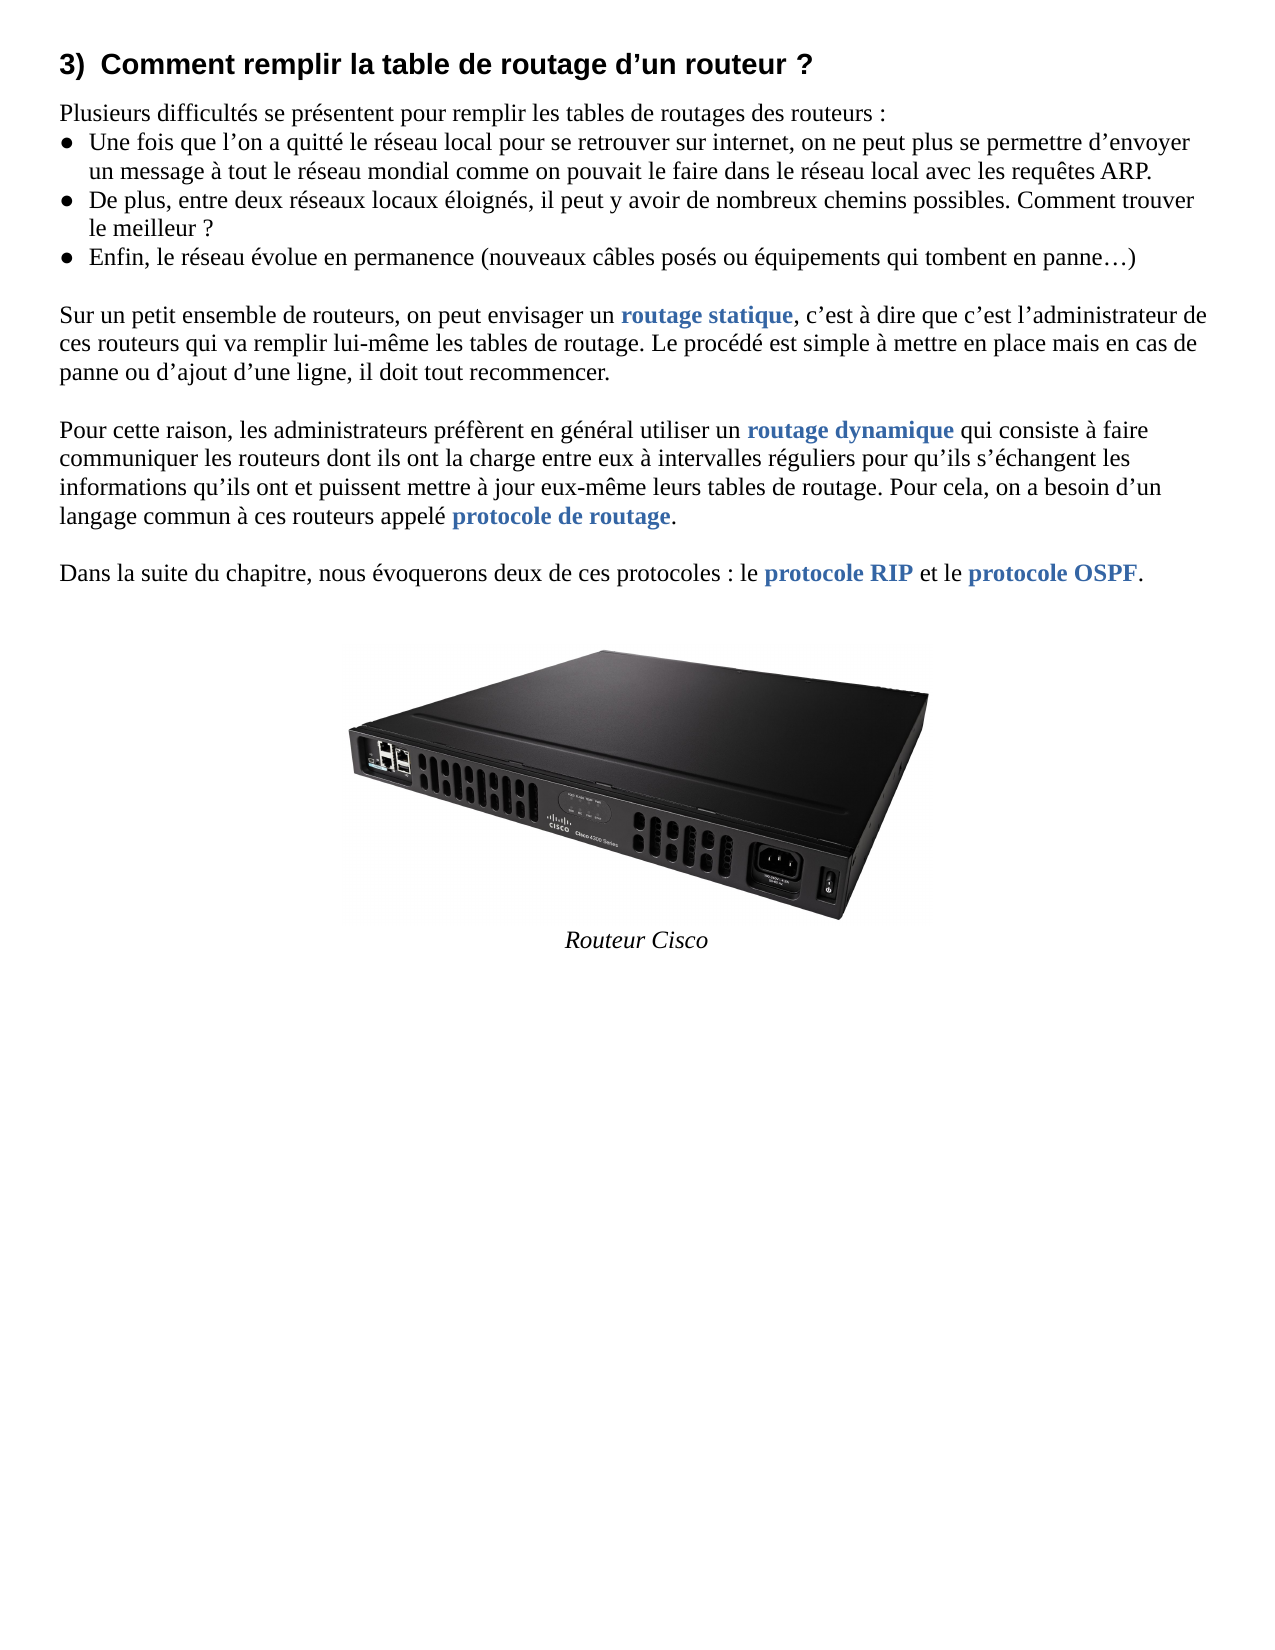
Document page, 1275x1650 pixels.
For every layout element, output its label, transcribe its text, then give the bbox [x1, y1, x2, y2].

picture [342, 644, 933, 926]
text Plusieurs difficultés se présentent pour remplir les tables de routages des routeurs : [59, 98, 1216, 127]
text Dans la suite du chapitre, nous évoquerons deux de ces protocoles : le protocole RIP et le protocole OSPF. [59, 558, 1216, 587]
list Une fois que l’on a quitté le réseau local pour se retrouver sur internet, on ne peut plus se permettre d’envoyer un message à tout le réseau mondial comme on pouvait le faire dans le réseau local avec les requêtes ARP. [59, 127, 1216, 185]
list Comment remplir la table de routage d’un routeur ? [59, 47, 1216, 81]
list De plus, entre deux réseaux locaux éloignés, il peut y avoir de nombreux chemins possibles. Comment trouver le meilleur ? [59, 185, 1216, 242]
text Sur un petit ensemble de routeurs, on peut envisager un routage statique, c’est à dire que c’est l’administrateur de ces routeurs qui va remplir lui-même les tables de routage. Le procédé est simple à mettre en place mais en cas de panne ou d’ajout d’une ligne, il doit tout recommencer. [59, 300, 1216, 386]
text Pour cette raison, les administrateurs préfèrent en général utiliser un routage dynamique qui consiste à faire communiquer les routeurs dont ils ont la charge entre eux à intervalles réguliers pour qu’ils s’échangent les informations qu’ils ont et puissent mettre à jour eux-même leurs tables de routage. Pour cela, on a besoin d’un langage commun à ces routeurs appelé protocole de routage. [59, 415, 1216, 530]
list Enfin, le réseau évolue en permanence (nouveaux câbles posés ou équipements qui tombent en panne…) [59, 242, 1216, 271]
text Routeur Cisco [59, 925, 1216, 954]
